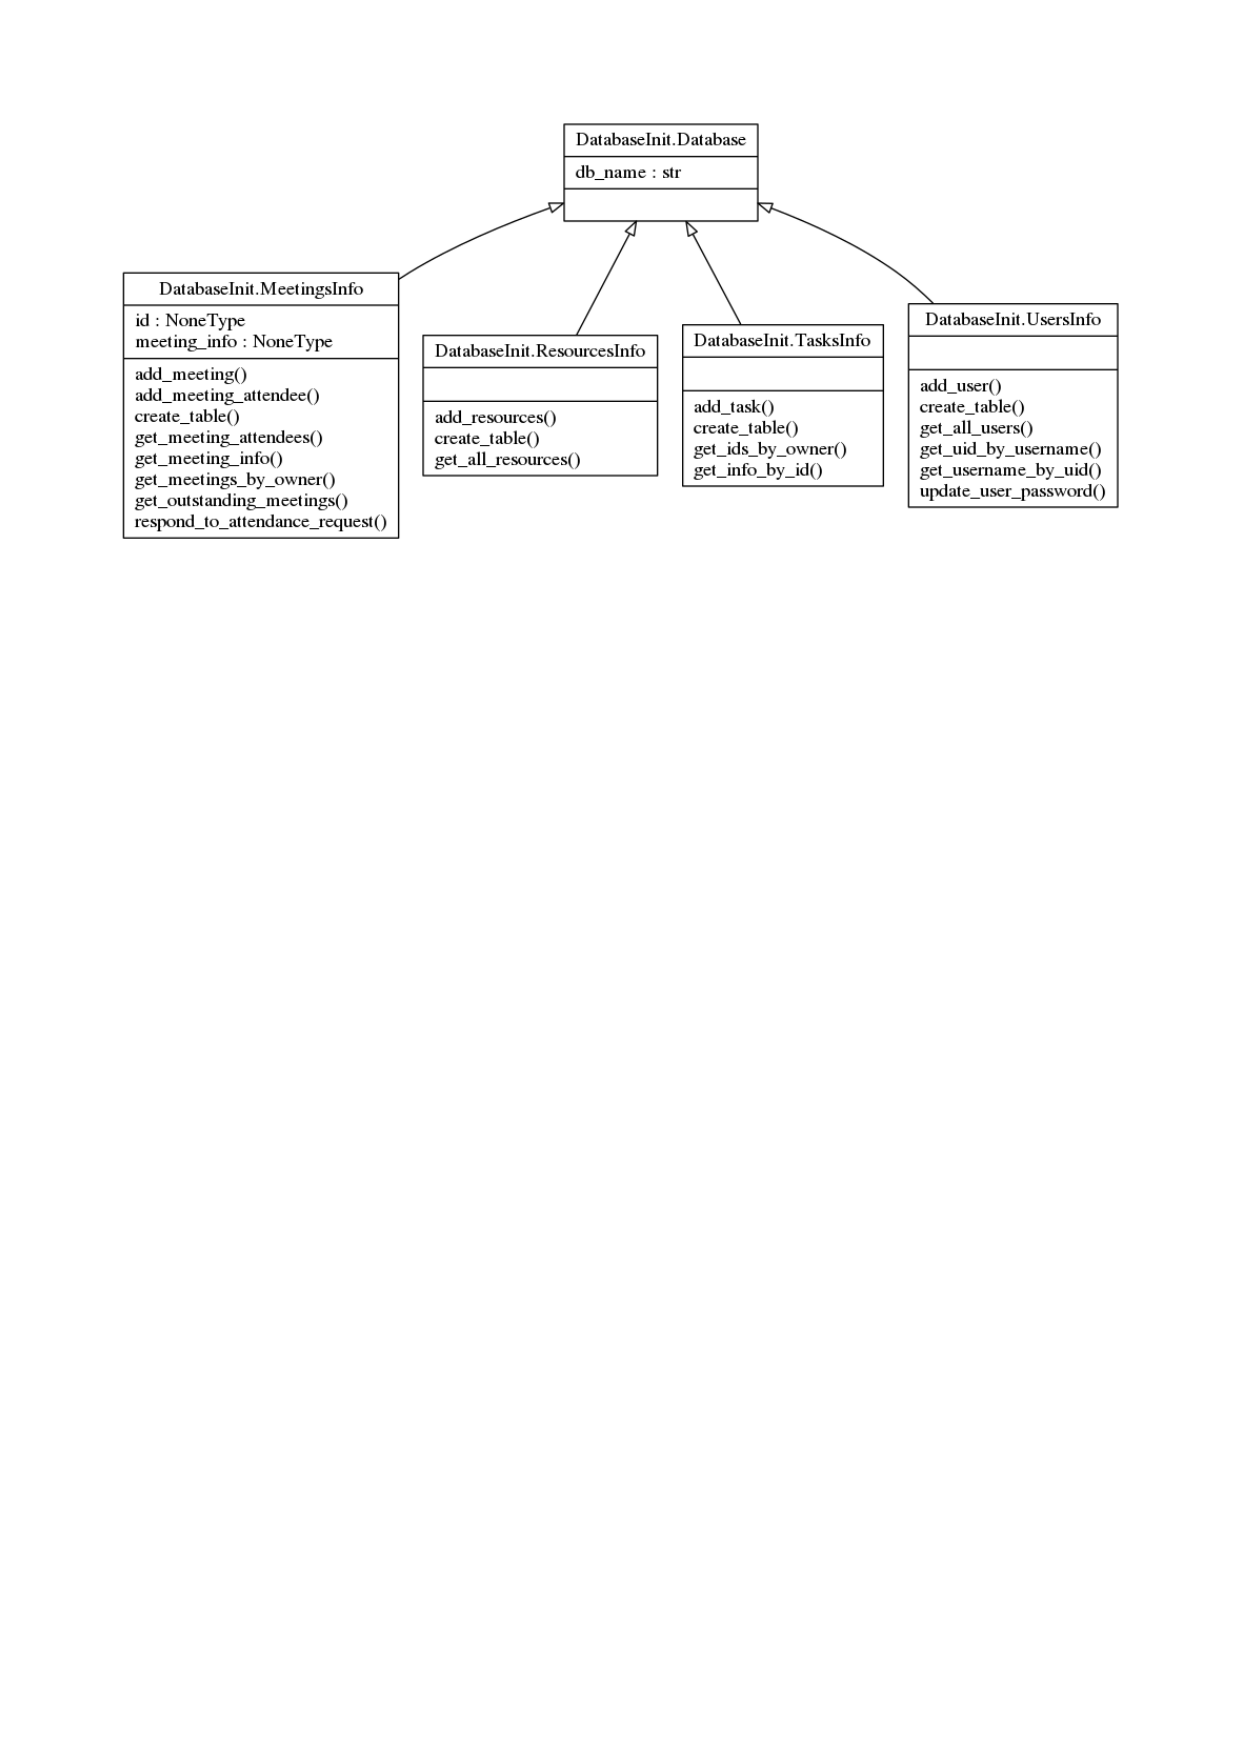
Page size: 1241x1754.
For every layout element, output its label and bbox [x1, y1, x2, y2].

picture [118, 118, 1123, 544]
